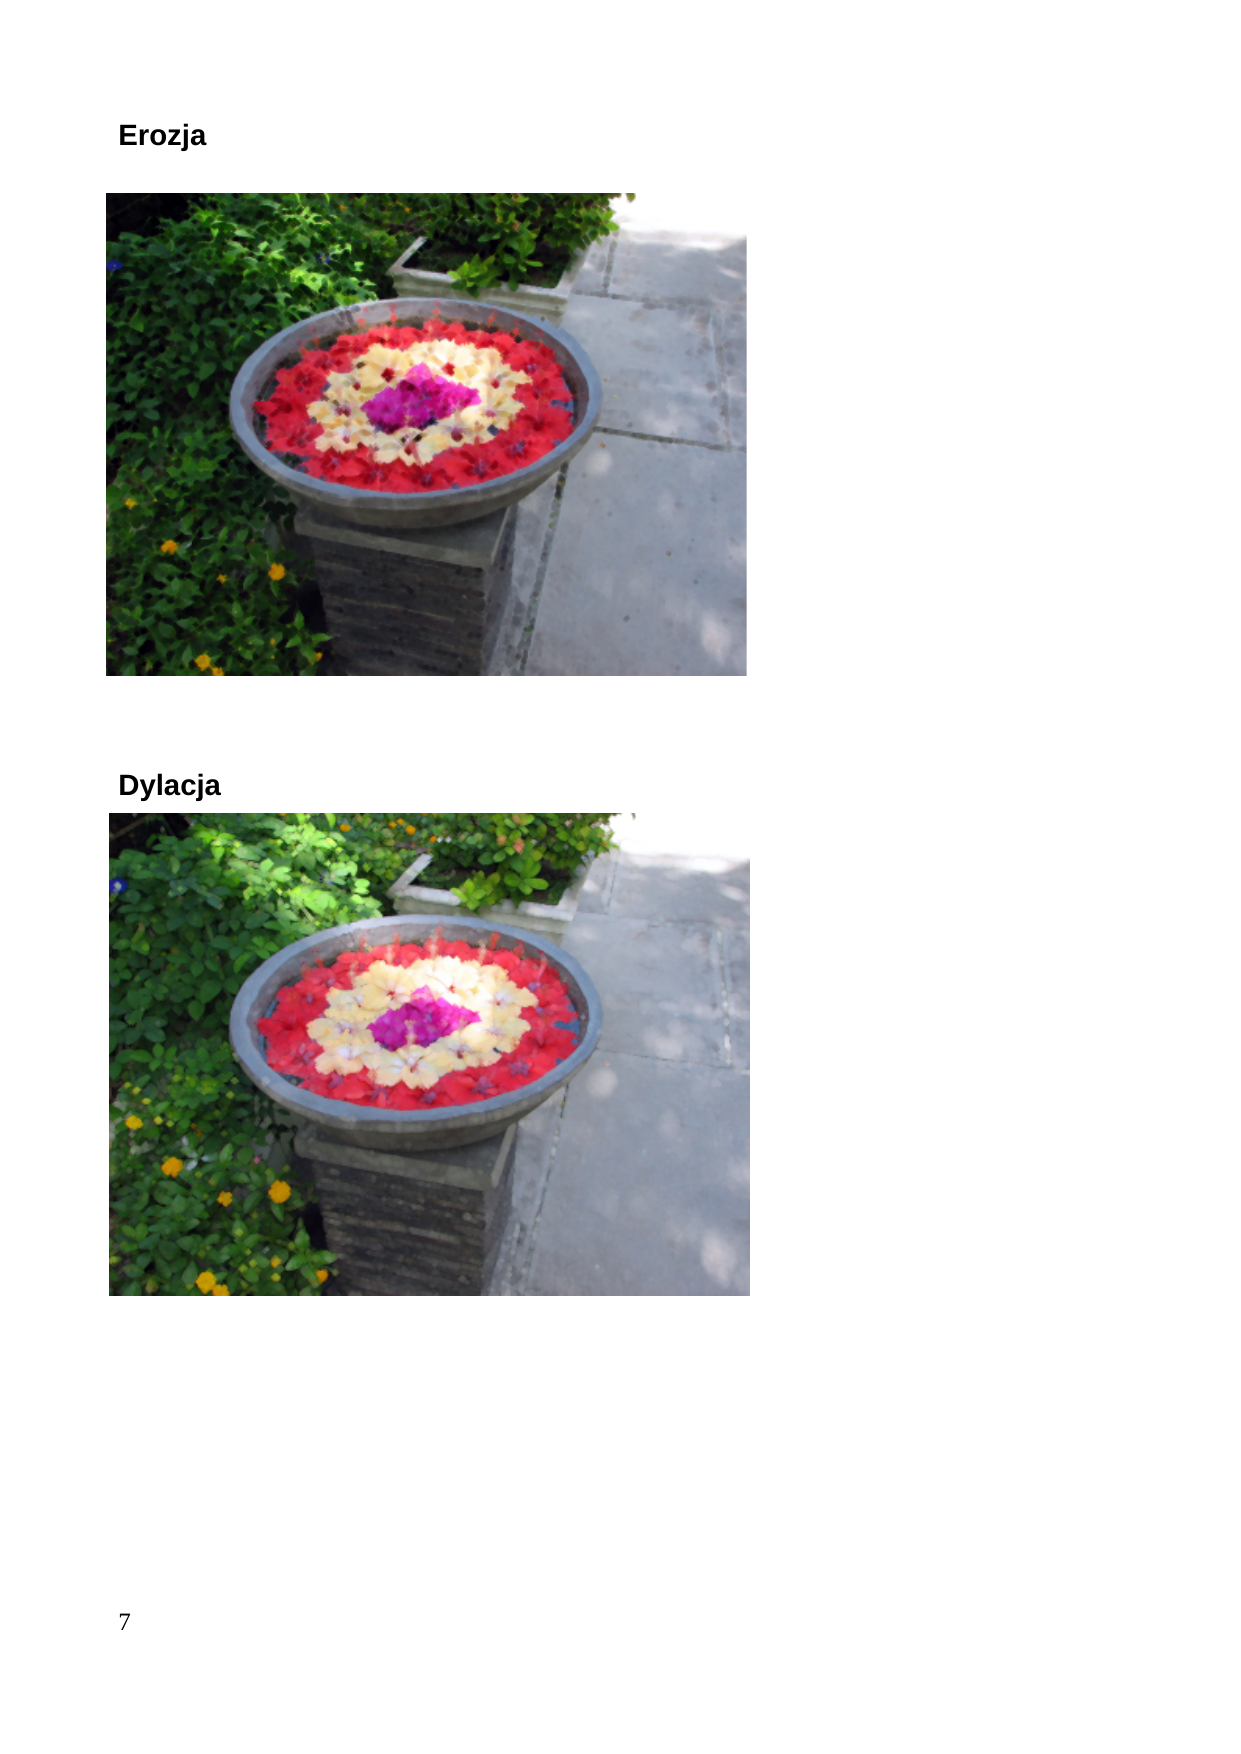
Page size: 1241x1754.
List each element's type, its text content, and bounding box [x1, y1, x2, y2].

subtitle Erozja [118, 118, 1122, 152]
picture [109, 813, 750, 1296]
subtitle Dylacja [118, 768, 1122, 801]
picture [106, 193, 747, 676]
